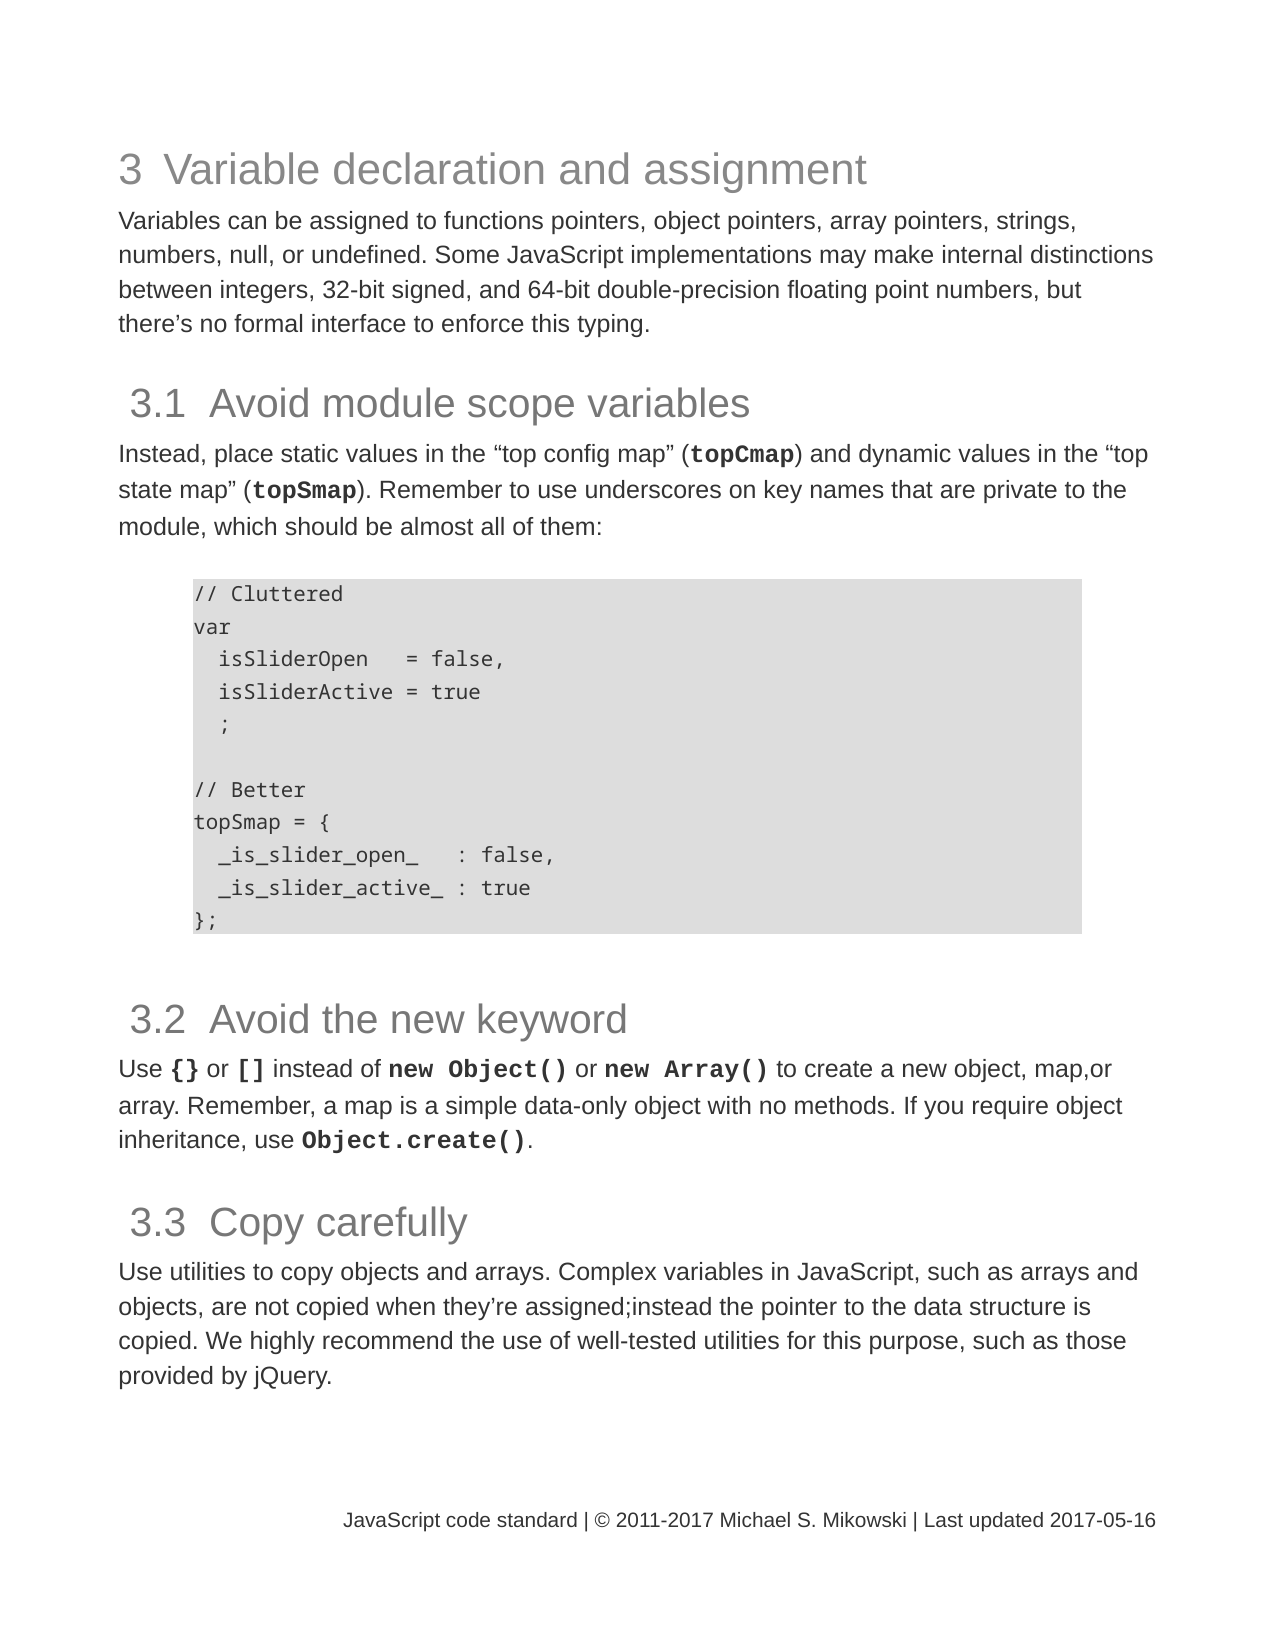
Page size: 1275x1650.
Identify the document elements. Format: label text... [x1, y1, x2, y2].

text _is_slider_active_ : true [193, 873, 1082, 901]
text // Better [193, 775, 1082, 803]
text Variables can be assigned to functions pointers, object pointers, array pointers, strings, numbers, null, or undefined. Some JavaScript implementations may make internal distinctions between integers, 32-bit signed, and 64-bit double-precision floating point numbers, but there’s no formal interface to enforce this typing. [118, 206, 1157, 338]
text Use utilities to copy objects and arrays. Complex variables in JavaScript, such as arrays and objects, are not copied when they’re assigned;instead the pointer to the data structure is copied. We highly recommend the use of well-tested utilities for this purpose, such as those provided by jQuery. [118, 1257, 1157, 1389]
text // Cluttered [193, 579, 1082, 608]
text topSmap = { [193, 807, 1082, 836]
subtitle Variable declaration and assignment [118, 143, 1157, 193]
text ; [193, 709, 1082, 738]
subtitle Copy carefully [118, 1198, 1157, 1245]
text _is_slider_open_ : false, [193, 840, 1082, 868]
subtitle Avoid module scope variables [118, 379, 1157, 426]
text var [193, 612, 1082, 640]
text Instead, place static values in the “top config map” (topCmap) and dynamic values in the “top state map” (topSmap). Remember to use underscores on key names that are private to the module, which should be almost all of them: [118, 439, 1157, 541]
text isSliderActive = true [193, 677, 1082, 705]
text }; [193, 905, 1082, 934]
text Use {} or [] instead of new Object() or new Array() to create a new object, map,or array. Remember, a map is a simple data-only object with no methods. If you require object inheritance, use Object.create(). [118, 1054, 1157, 1156]
subtitle Avoid the new keyword [118, 995, 1157, 1042]
text isSliderOpen = false, [193, 644, 1082, 673]
